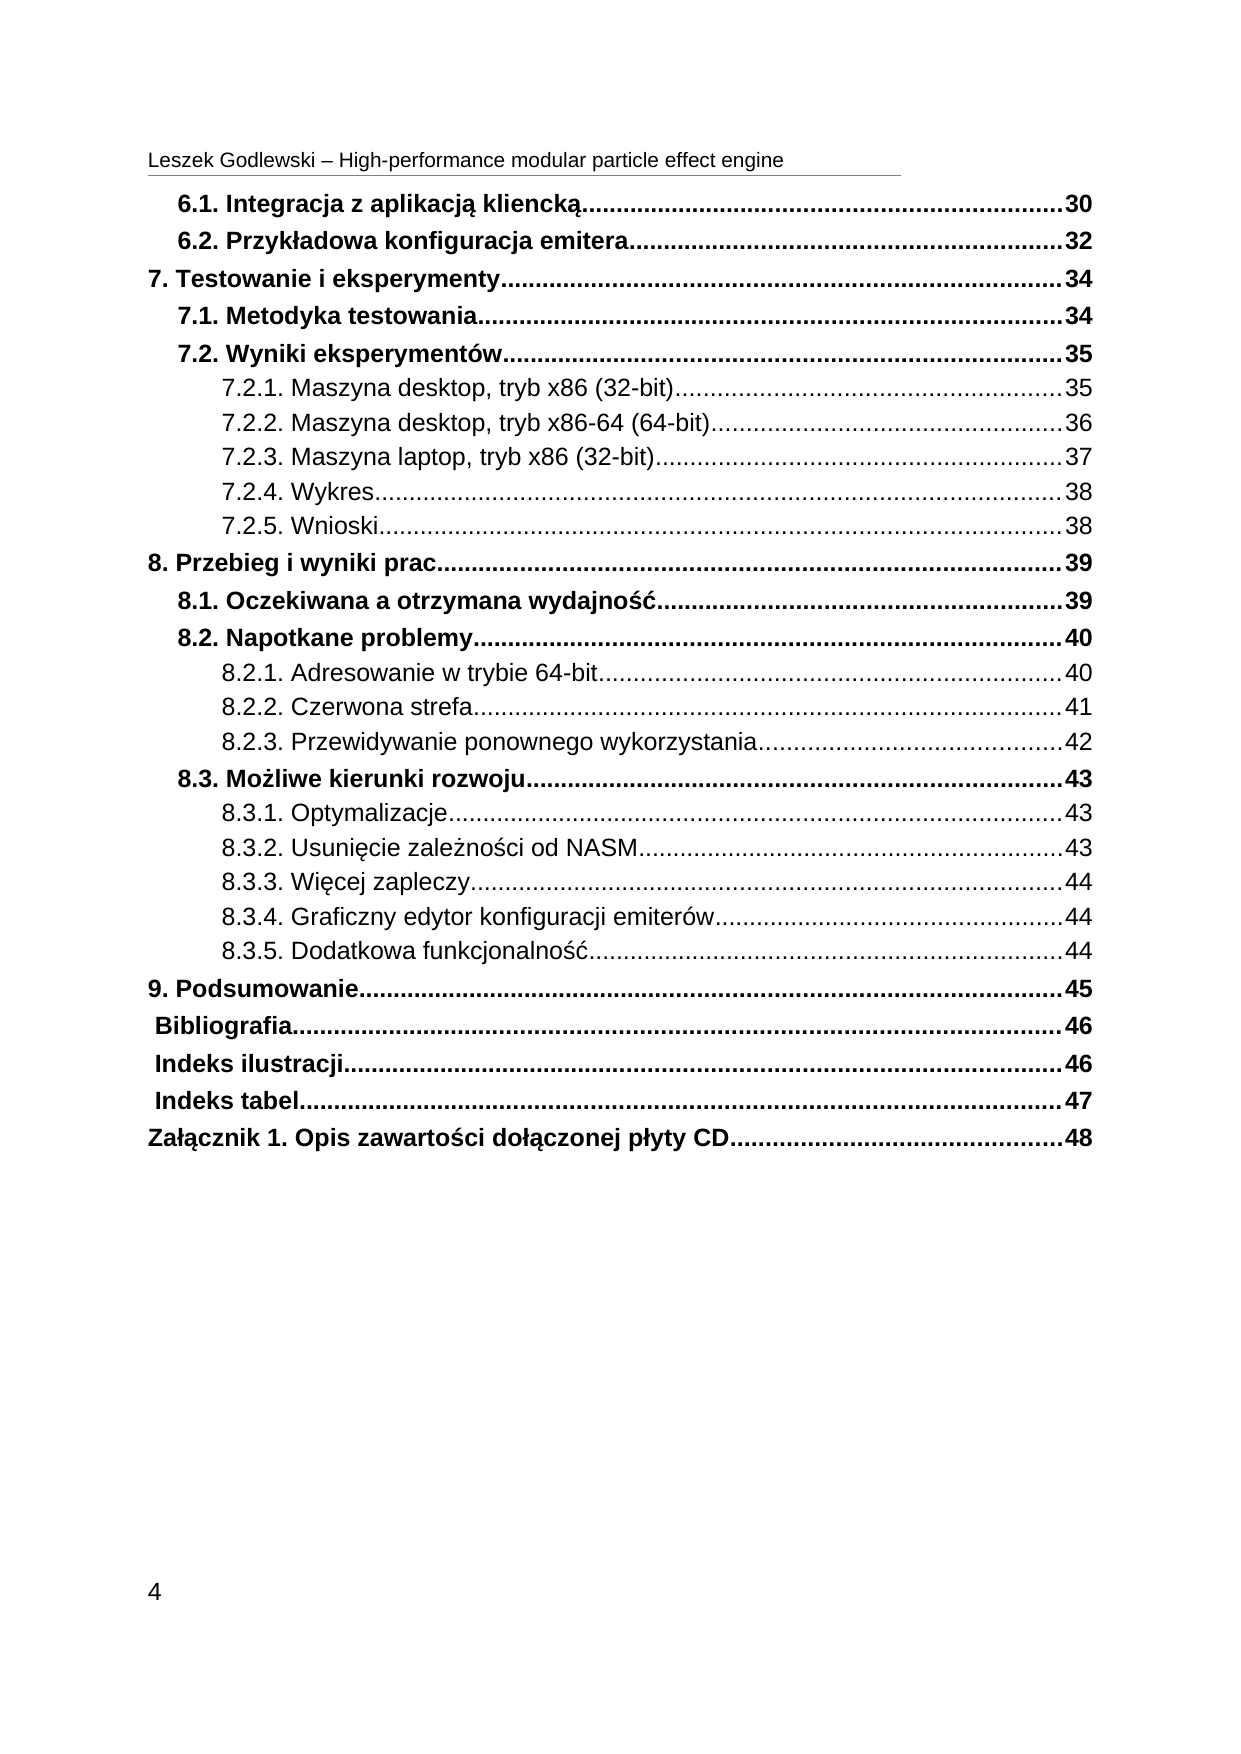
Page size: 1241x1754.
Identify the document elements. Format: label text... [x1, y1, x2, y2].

text 7.2. Wyniki eksperymentów 35 [177, 338, 1092, 367]
text 8.3.5. Dodatkowa funkcjonalność 44 [221, 936, 1092, 965]
text 6.2. Przykładowa konfiguracja emitera 32 [177, 226, 1092, 255]
text Załącznik 1. Opis zawartości dołączonej płyty CD 48 [148, 1123, 1092, 1152]
text 8.3. Możliwe kierunki rozwoju 43 [177, 764, 1092, 793]
text 7.2.4. Wykres 38 [221, 476, 1092, 505]
text 8.3.2. Usunięcie zależności od NASM 43 [221, 833, 1092, 862]
text 7.2.3. Maszyna laptop, tryb x86 (32-bit) 37 [221, 442, 1092, 471]
text 7.1. Metodyka testowania 34 [177, 301, 1092, 330]
text 8.2.1. Adresowanie w trybie 64-bit 40 [221, 658, 1092, 686]
text 8.3.1. Optymalizacje 43 [221, 798, 1092, 827]
text Indeks tabel 47 [148, 1086, 1092, 1115]
text 6.1. Integracja z aplikacją kliencką 30 [177, 189, 1092, 218]
text 7.2.1. Maszyna desktop, tryb x86 (32-bit) 35 [221, 373, 1092, 402]
text Indeks ilustracji 46 [148, 1048, 1092, 1077]
text 8.2.2. Czerwona strefa 41 [221, 692, 1092, 721]
text 7. Testowanie i eksperymenty 34 [148, 264, 1092, 292]
text 8.2. Napotkane problemy 40 [177, 623, 1092, 652]
text 7.2.2. Maszyna desktop, tryb x86-64 (64-bit) 36 [221, 407, 1092, 436]
text 8. Przebieg i wyniki prac 39 [148, 548, 1092, 577]
text 8.3.3. Więcej zapleczy 44 [221, 867, 1092, 896]
text Bibliografia 46 [148, 1011, 1092, 1040]
text 8.1. Oczekiwana a otrzymana wydajność 39 [177, 586, 1092, 614]
text 7.2.5. Wnioski 38 [221, 511, 1092, 540]
text 9. Podsumowanie 45 [148, 974, 1092, 1002]
text 8.3.4. Graficzny edytor konfiguracji emiterów 44 [221, 902, 1092, 931]
text 8.2.3. Przewidywanie ponownego wykorzystania 42 [221, 727, 1092, 755]
